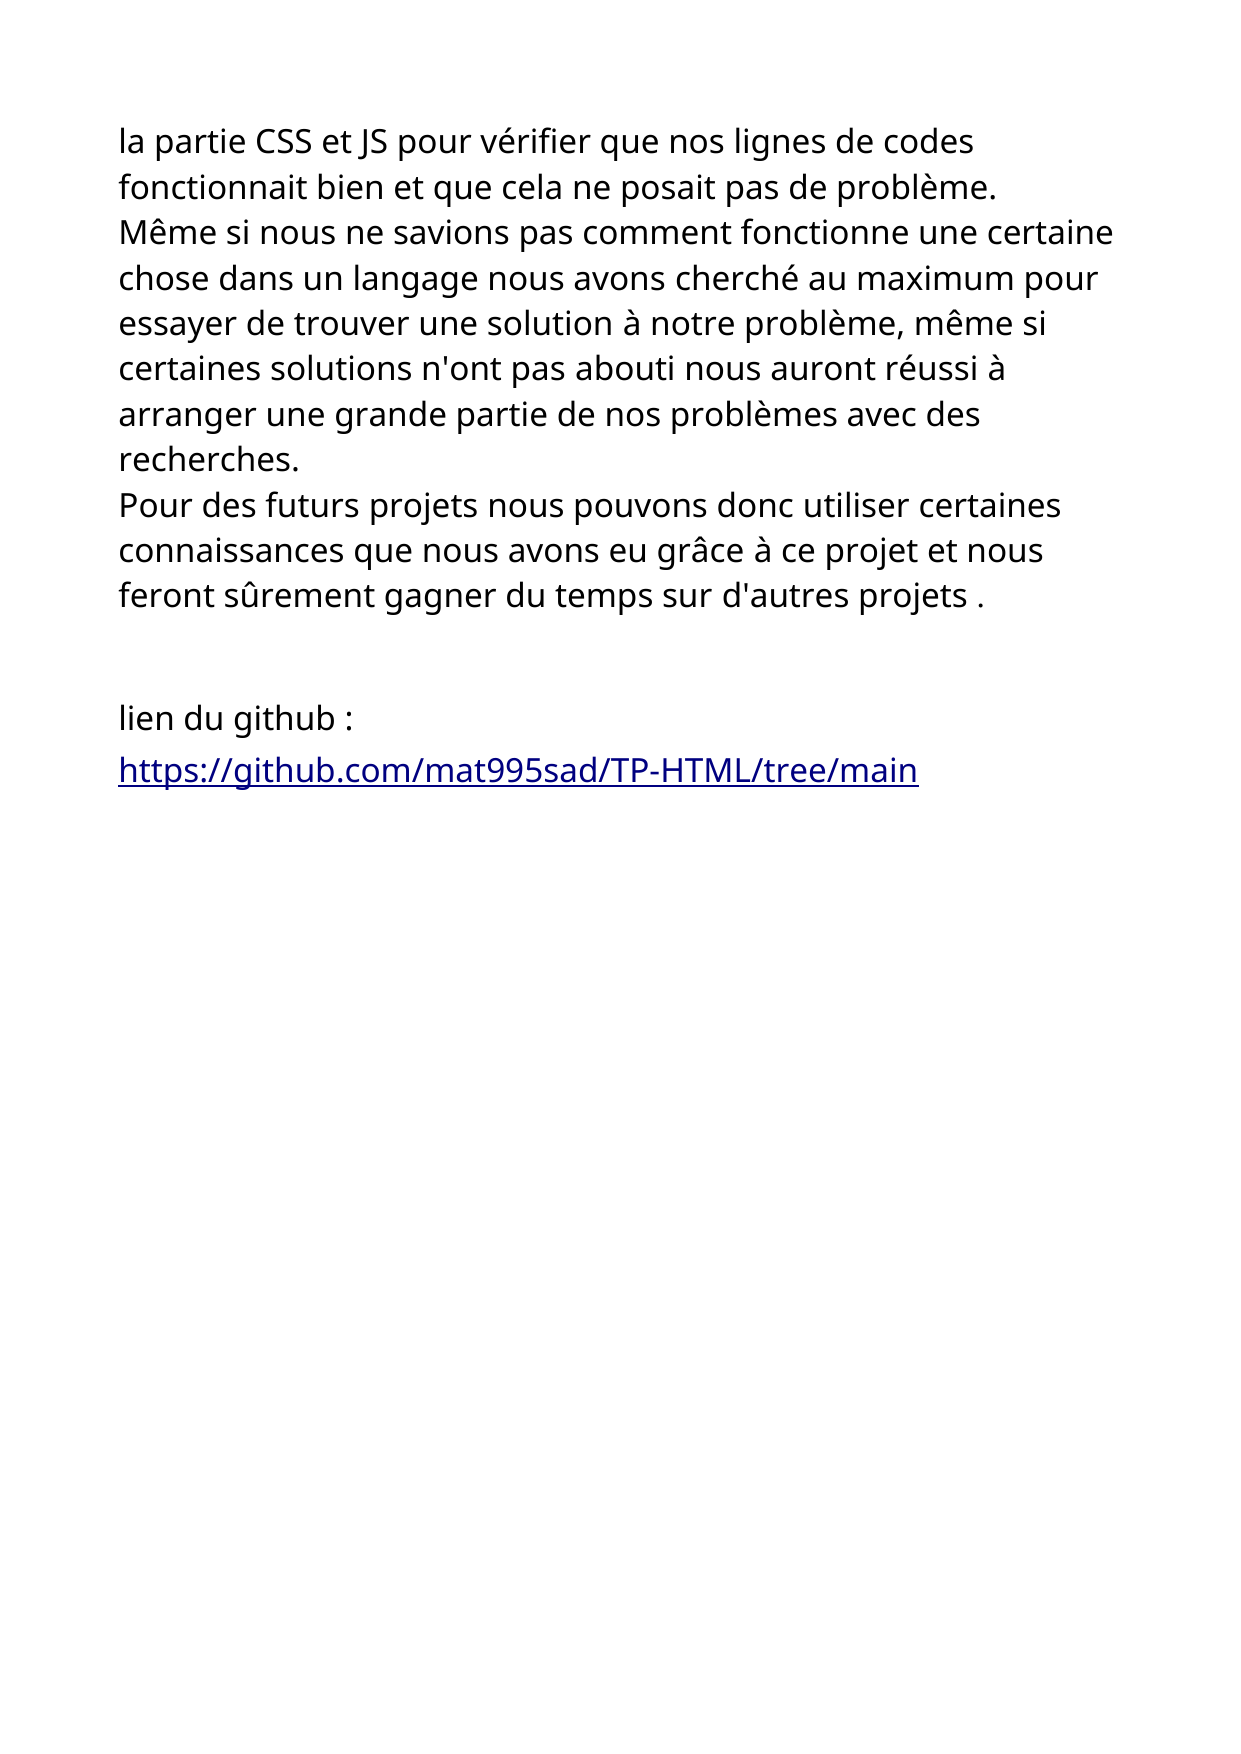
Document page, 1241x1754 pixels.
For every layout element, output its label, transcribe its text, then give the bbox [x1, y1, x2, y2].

text lien du github : https://github.com/mat995sad/TP-HTML/tree/main [118, 694, 1122, 792]
text Pour des futurs projets nous pouvons donc utiliser certaines connaissances que nous avons eu grâce à ce projet et nous feront sûrement gagner du temps sur d'autres projets . [118, 481, 1122, 618]
text la partie CSS et JS pour vérifier que nos lignes de codes fonctionnait bien et que cela ne posait pas de problème. [118, 118, 1122, 209]
text Même si nous ne savions pas comment fonctionne une certaine chose dans un langage nous avons cherché au maximum pour essayer de trouver une solution à notre problème, même si certaines solutions n'ont pas abouti nous auront réussi à arranger une grande partie de nos problèmes avec des recherches. [118, 209, 1122, 481]
